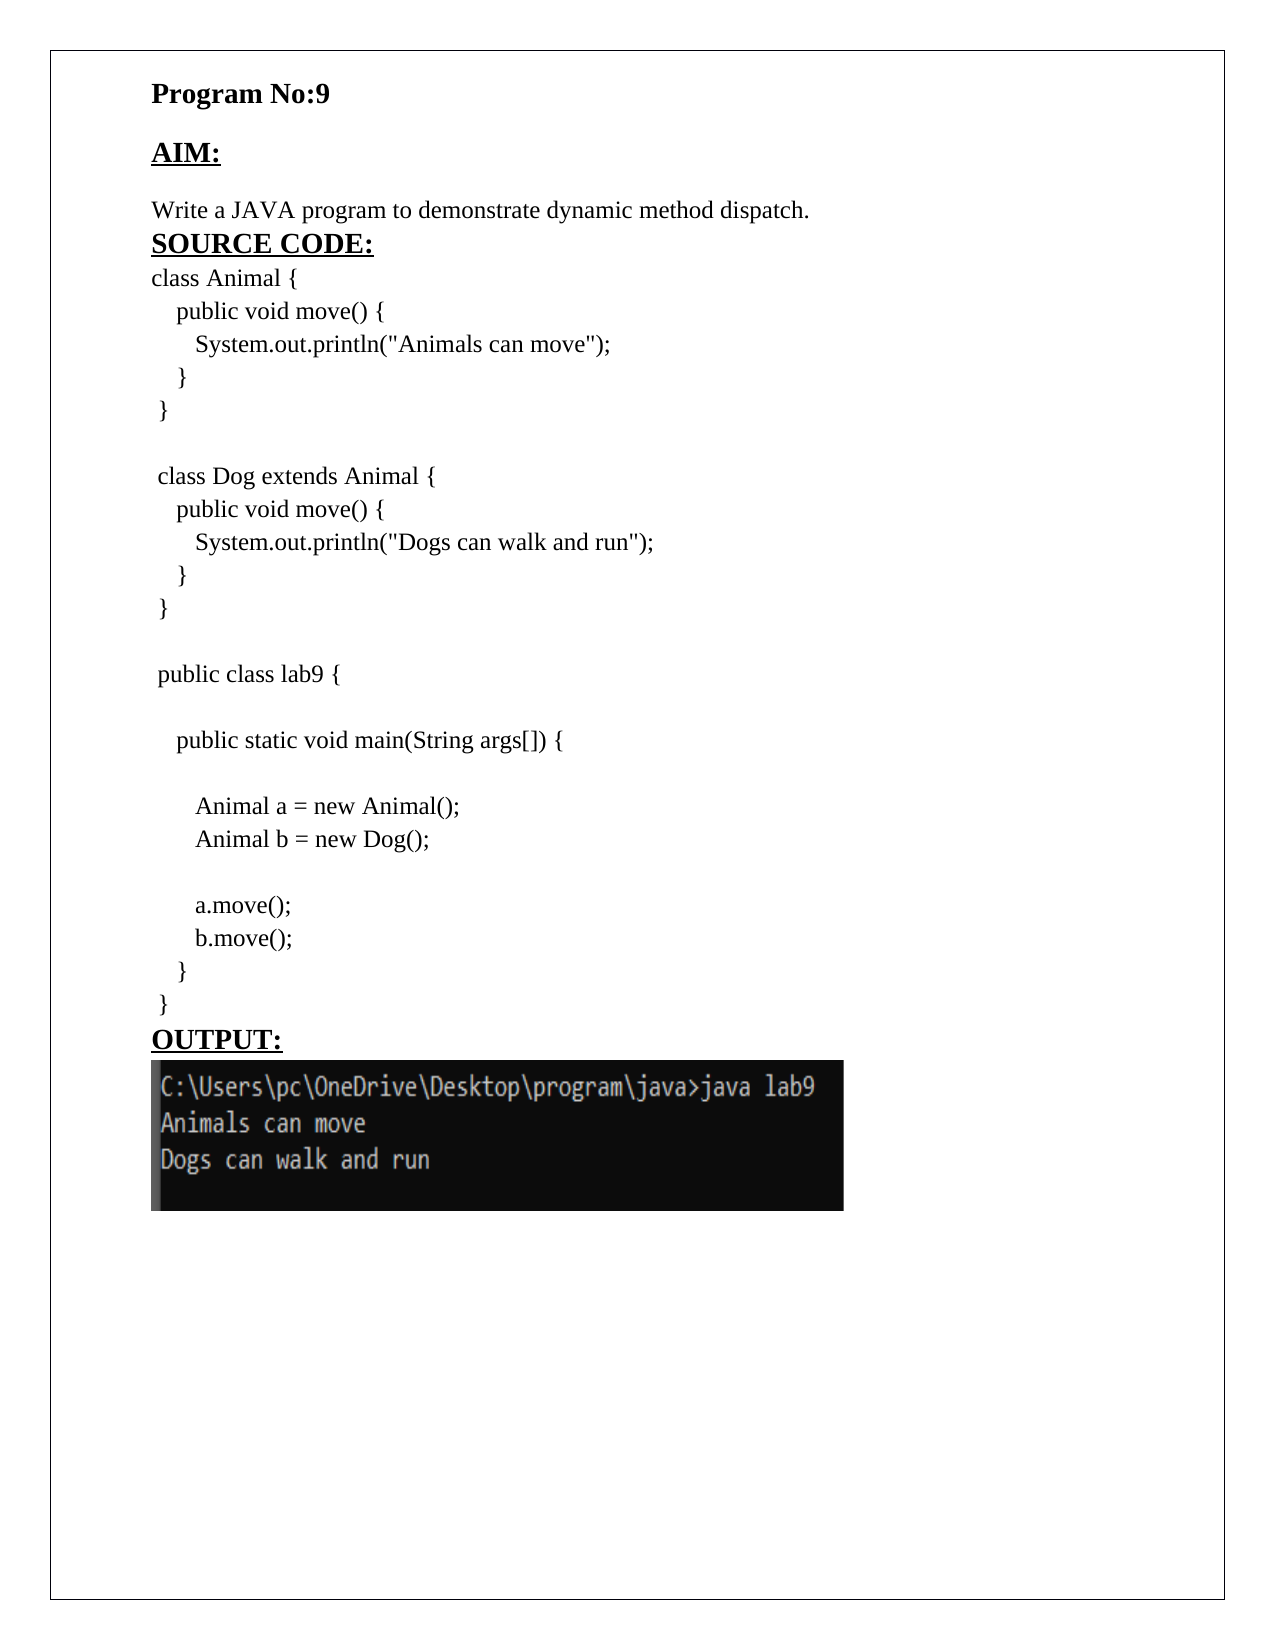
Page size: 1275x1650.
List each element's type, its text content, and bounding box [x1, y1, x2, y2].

text } [151, 560, 1124, 589]
text class Animal { [151, 263, 1124, 291]
text Program No:9 [151, 76, 1124, 109]
text OUTPUT: [151, 1022, 1124, 1056]
text public static void main(String args[]) { [151, 725, 1124, 754]
text Write a JAVA program to demonstrate dynamic method dispatch. [151, 195, 1124, 223]
text Animal a = new Animal(); [151, 791, 1124, 820]
text Animal b = new Dog(); [151, 824, 1124, 853]
text } [151, 593, 1124, 622]
text public class lab9 { [151, 659, 1124, 688]
text System.out.println("Dogs can walk and run"); [151, 527, 1124, 556]
text } [151, 395, 1124, 423]
text SOURCE CODE: [151, 226, 1124, 260]
text b.move(); [151, 923, 1124, 952]
text AIM: [151, 135, 1124, 169]
text a.move(); [151, 890, 1124, 919]
picture [151, 1060, 844, 1211]
text } [151, 362, 1124, 391]
text public void move() { [151, 494, 1124, 523]
text class Dog extends Animal { [151, 461, 1124, 489]
text public void move() { [151, 296, 1124, 324]
text } [151, 989, 1124, 1018]
text System.out.println("Animals can move"); [151, 329, 1124, 357]
text } [151, 956, 1124, 985]
